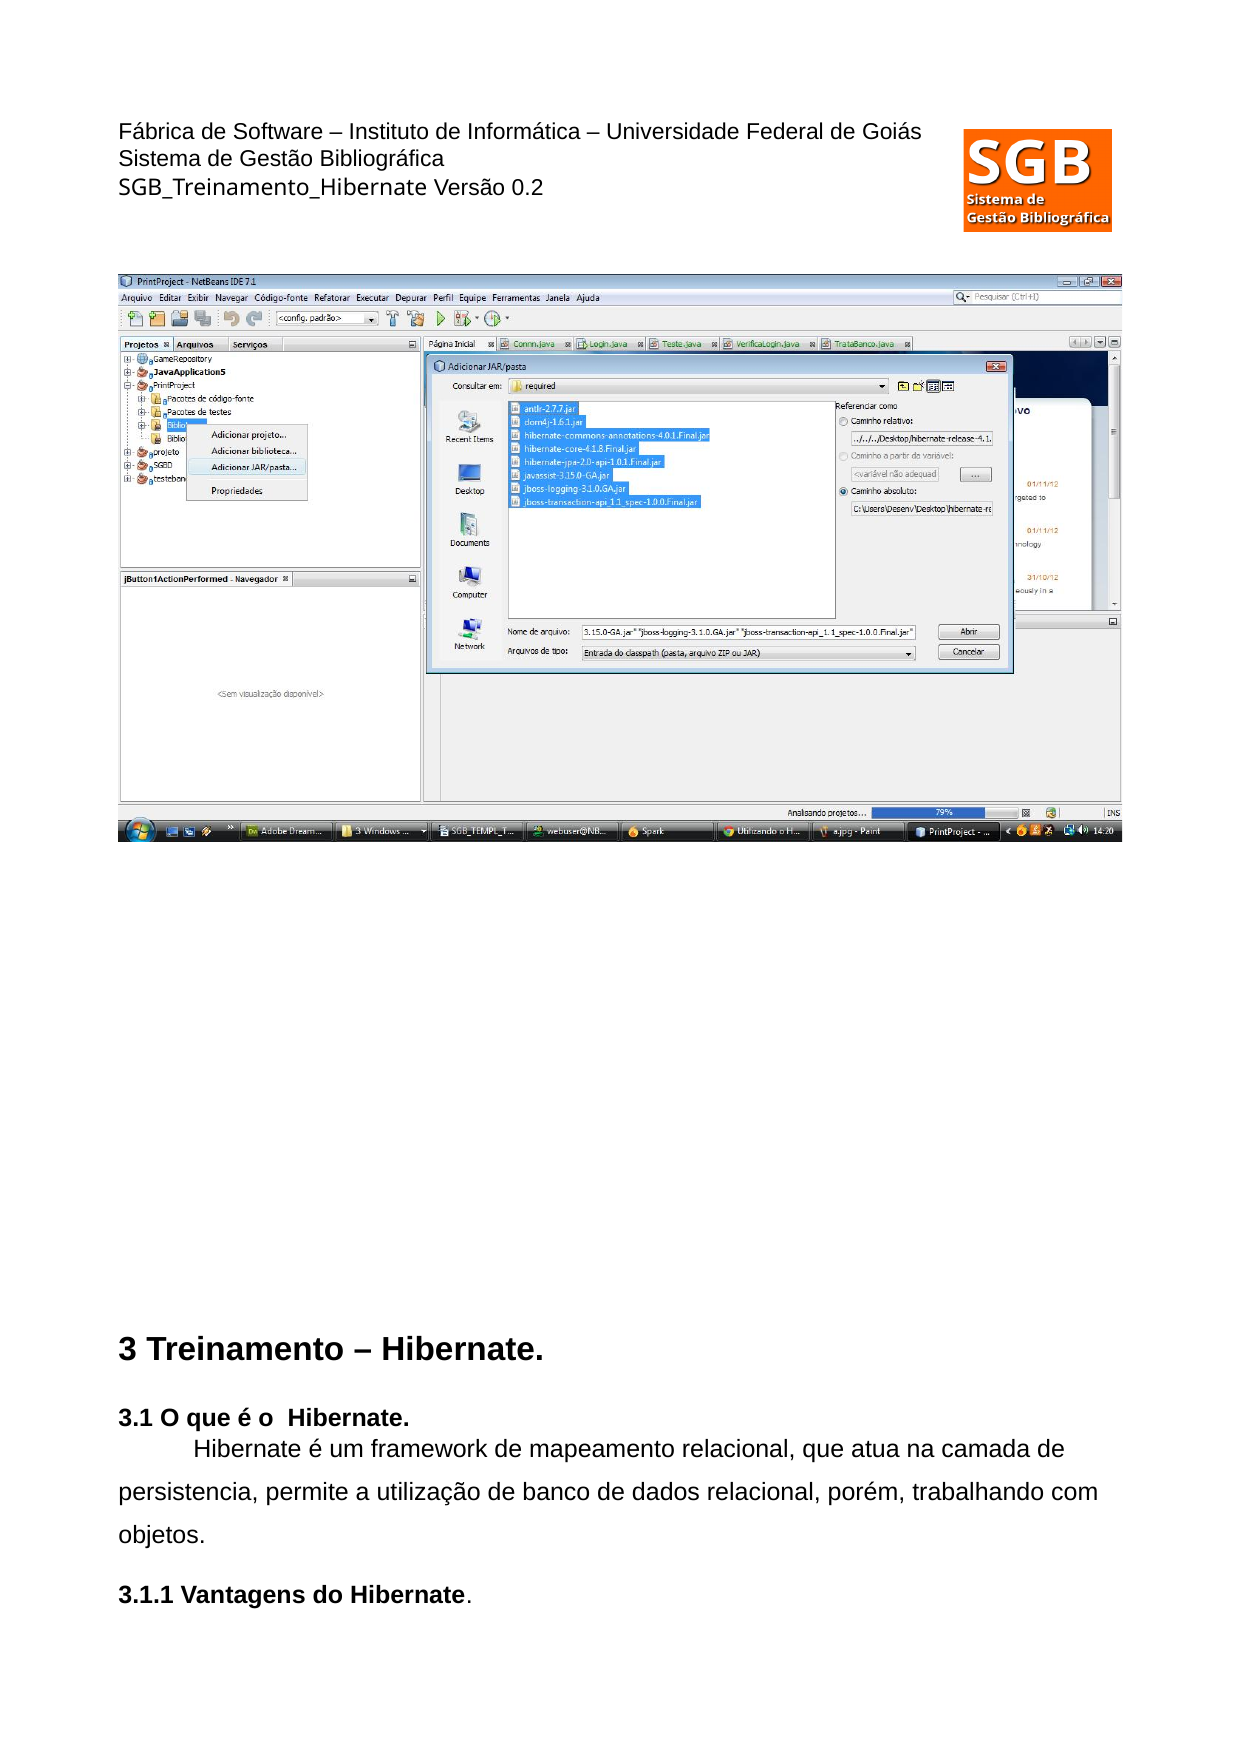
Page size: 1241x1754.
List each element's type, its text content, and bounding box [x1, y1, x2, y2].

subtitle 3.1 O que é o Hibernate. [118, 1403, 1122, 1432]
text 3.1.1 Vantagens do Hibernate. [118, 1580, 1122, 1608]
picture [118, 274, 1123, 842]
subtitle 3 Treinamento – Hibernate. [118, 1329, 1122, 1367]
text Hibernate é um framework de mapeamento relacional, que atua na camada de persistencia, permite a utilização de banco de dados relacional, porém, trabalhando com objetos. [118, 1434, 1122, 1549]
picture [963, 129, 1112, 232]
